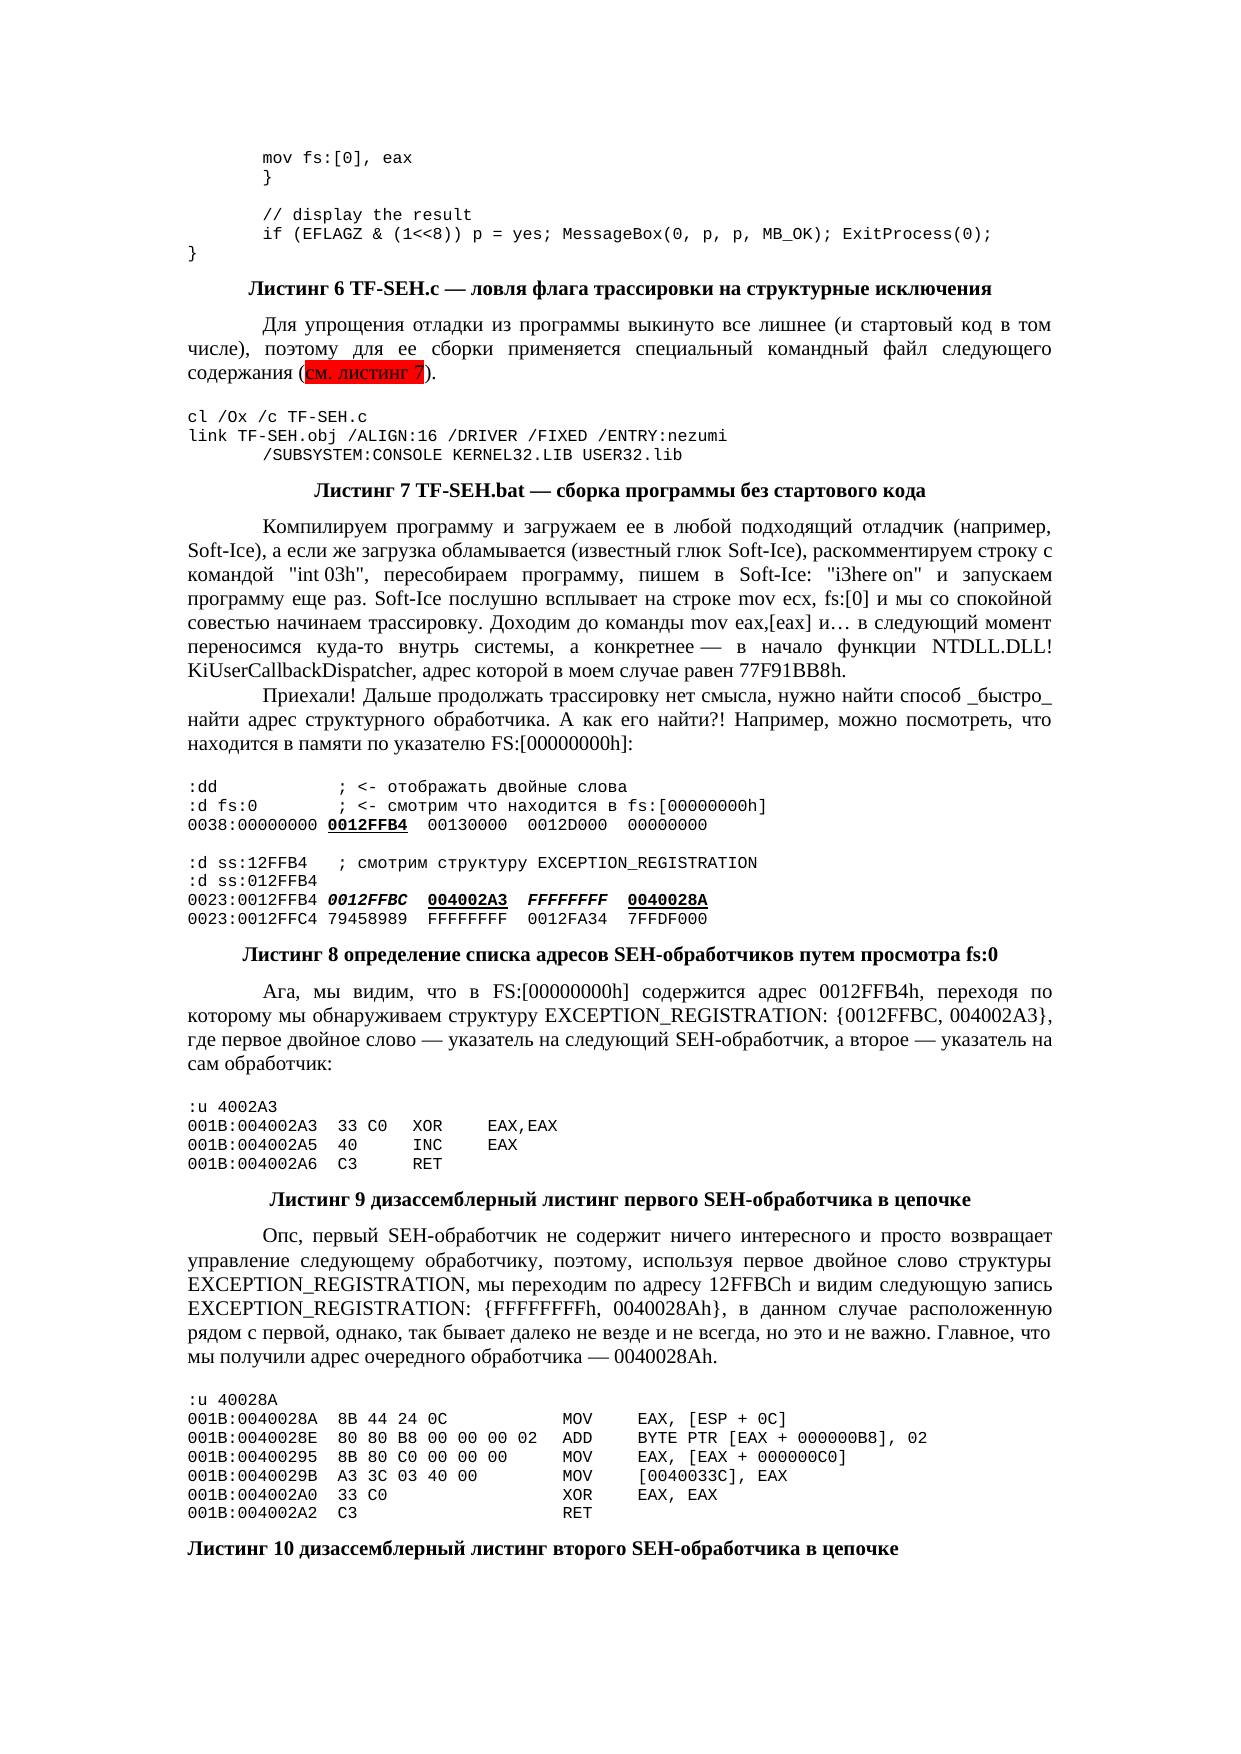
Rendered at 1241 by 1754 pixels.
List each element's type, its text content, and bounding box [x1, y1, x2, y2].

text Листинг 9 дизассемблерный листинг первого SEH-обработчика в цепочке [187, 1187, 1053, 1211]
text 0038:00000000 0012FFB4 00130000 0012D000 00000000 [187, 816, 1053, 835]
text :d fs:0 ; <- смотрим что находится в fs:[00000000h] [187, 798, 1053, 816]
text 0023:0012FFC4 79458989 FFFFFFFF 0012FA34 7FFDF000 [187, 911, 1053, 929]
text :d ss:12FFB4 ; смотрим структуру EXCEPTION_REGISTRATION [187, 854, 1053, 873]
text link TF-SEH.obj /ALIGN:16 /DRIVER /FIXED /ENTRY:nezumi [187, 427, 1053, 446]
text 001B:0040029B A3 3C 03 40 00 MOV [0040033C], EAX [187, 1467, 1053, 1486]
text 001B:0040028A 8B 44 24 0C MOV EAX, [ESP + 0C] [187, 1411, 1053, 1429]
text cl /Ox /c TF-SEH.c [187, 408, 1053, 427]
text /SUBSYSTEM:CONSOLE KERNEL32.LIB USER32.lib [187, 446, 1053, 465]
text :u 40028A [187, 1392, 1053, 1411]
text 001B:004002A6 C3 RET [187, 1156, 1053, 1174]
text 001B:004002A3 33 C0 XOR EAX,EAX [187, 1118, 1053, 1137]
text Листинг 7 TF-SEH.bat — сборка программы без стартового кода [187, 477, 1053, 502]
text Листинг 8 определение списка адресов SEH-обработчиков путем просмотра fs:0 [187, 942, 1053, 966]
text } [187, 169, 1053, 188]
text mov fs:[0], eax [187, 150, 1053, 169]
text 001B:004002A2 C3 RET [187, 1505, 1053, 1524]
text if (EFLAGZ & (1<<8)) p = yes; MessageBox(0, p, p, MB_OK); ExitProcess(0); [187, 225, 1053, 244]
text 001B:00400295 8B 80 C0 00 00 00 MOV EAX, [EAX + 000000C0] [187, 1448, 1053, 1467]
text Компилируем программу и загружаем ее в любой подходящий отладчик (например, Soft-Ice), а если же загрузка обламывается (известный глюк Soft-Ice), раскомментируем строку с командой "int 03h", пересобираем программу, пишем в Soft-Ice: "i3here on" и запускаем программу еще раз. Soft-Ice послушно всплывает на строке mov ecx, fs:[0] и мы со спокойной совестью начинаем трассировку. Доходим до команды mov eax,[eax] и… в следующий момент переносимся куда-то внутрь системы, а конкретнее — в начало функции NTDLL.DLL!KiUserCallbackDispatcher, адрес которой в моем случае равен 77F91BB8h. [187, 514, 1053, 682]
text Листинг 6 TF-SEH.c — ловля флага трассировки на структурные исключения [187, 276, 1053, 300]
text Приехали! Дальше продолжать трассировку нет смысла, нужно найти способ _быстро_ найти адрес структурного обработчика. А как его найти?! Например, можно посмотреть, что находится в памяти по указателю FS:[00000000h]: [187, 682, 1053, 755]
text :dd ; <- отображать двойные слова [187, 779, 1053, 798]
text Для упрощения отладки из программы выкинуто все лишнее (и стартовый код в том числе), поэтому для ее сборки применяется специальный командный файл следующего содержания (см. листинг 7). [187, 312, 1053, 384]
text Листинг 10 дизассемблерный листинг второго SEH-обработчика в цепочке [187, 1536, 1053, 1560]
text Опс, первый SEH-обработчик не содержит ничего интересного и просто возвращает управление следующему обработчику, поэтому, используя первое двойное слово структуры EXCEPTION_REGISTRATION, мы переходим по адресу 12FFBCh и видим следующую запись EXCEPTION_REGISTRATION: {FFFFFFFFh, 0040028Ah}, в данном случае расположенную рядом с первой, однако, так бывает далеко не везде и не всегда, но это и не важно. Главное, что мы получили адрес очередного обработчика — 0040028Ah. [187, 1223, 1053, 1368]
text 001B:004002A0 33 C0 XOR EAX, EAX [187, 1486, 1053, 1505]
text 001B:004002A5 40 INC EAX [187, 1137, 1053, 1156]
text 0023:0012FFB4 0012FFBC 004002A3 FFFFFFFF 0040028A [187, 892, 1053, 911]
text 001B:0040028E 80 80 B8 00 00 00 02 ADD BYTE PTR [EAX + 000000B8], 02 [187, 1429, 1053, 1448]
text // display the result [187, 207, 1053, 225]
text Ага, мы видим, что в FS:[00000000h] содержится адрес 0012FFB4h, переходя по которому мы обнаруживаем структуру EXCEPTION_REGISTRATION: {0012FFBC, 004002A3}, где первое двойное слово — указатель на следующий SEH-обработчик, а второе — указатель на сам обработчик: [187, 979, 1053, 1075]
text :d ss:012FFB4 [187, 873, 1053, 892]
text } [187, 244, 1053, 263]
text :u 4002A3 [187, 1099, 1053, 1118]
